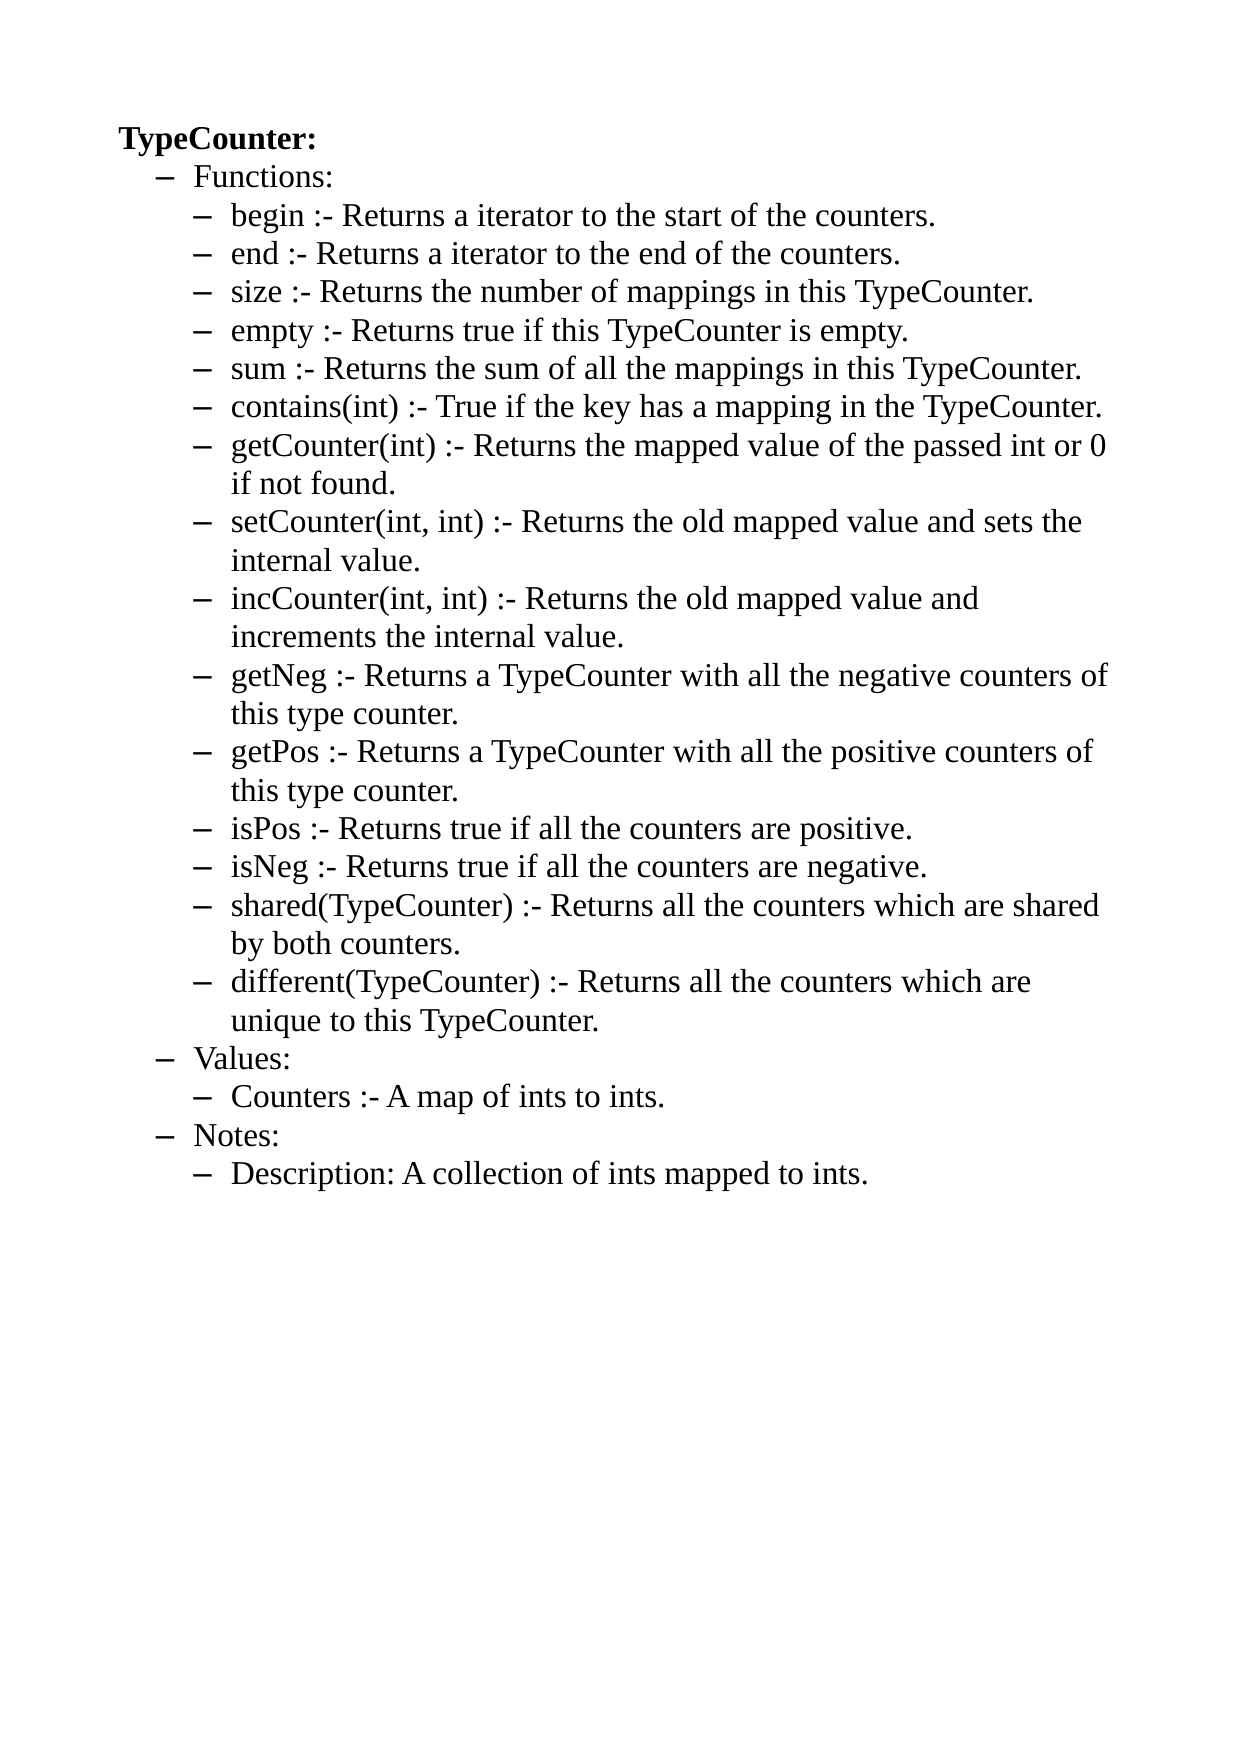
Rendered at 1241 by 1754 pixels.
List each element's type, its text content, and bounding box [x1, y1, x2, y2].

list shared(TypeCounter) :- Returns all the counters which are shared by both counters. [193, 885, 1122, 961]
list Description: A collection of ints mapped to ints. [193, 1153, 1122, 1191]
list end :- Returns a iterator to the end of the counters. [193, 233, 1122, 271]
list setCounter(int, int) :- Returns the old mapped value and sets the internal value. [193, 501, 1122, 578]
list getNeg :- Returns a TypeCounter with all the negative counters of this type counter. [193, 655, 1122, 731]
list Notes: [156, 1115, 1122, 1153]
list getCounter(int) :- Returns the mapped value of the passed int or 0 if not found. [193, 425, 1122, 501]
list Values: [156, 1038, 1122, 1076]
text TypeCounter: [118, 118, 1122, 156]
list Counters :- A map of ints to ints. [193, 1076, 1122, 1115]
list size :- Returns the number of mappings in this TypeCounter. [193, 271, 1122, 310]
list isPos :- Returns true if all the counters are positive. [193, 808, 1122, 846]
list different(TypeCounter) :- Returns all the counters which are unique to this TypeCounter. [193, 961, 1122, 1038]
list getPos :- Returns a TypeCounter with all the positive counters of this type counter. [193, 731, 1122, 808]
list incCounter(int, int) :- Returns the old mapped value and increments the internal value. [193, 578, 1122, 655]
list Functions: [156, 156, 1122, 195]
list begin :- Returns a iterator to the start of the counters. [193, 195, 1122, 233]
list contains(int) :- True if the key has a mapping in the TypeCounter. [193, 386, 1122, 425]
list isNeg :- Returns true if all the counters are negative. [193, 846, 1122, 885]
list sum :- Returns the sum of all the mappings in this TypeCounter. [193, 348, 1122, 386]
list empty :- Returns true if this TypeCounter is empty. [193, 310, 1122, 348]
